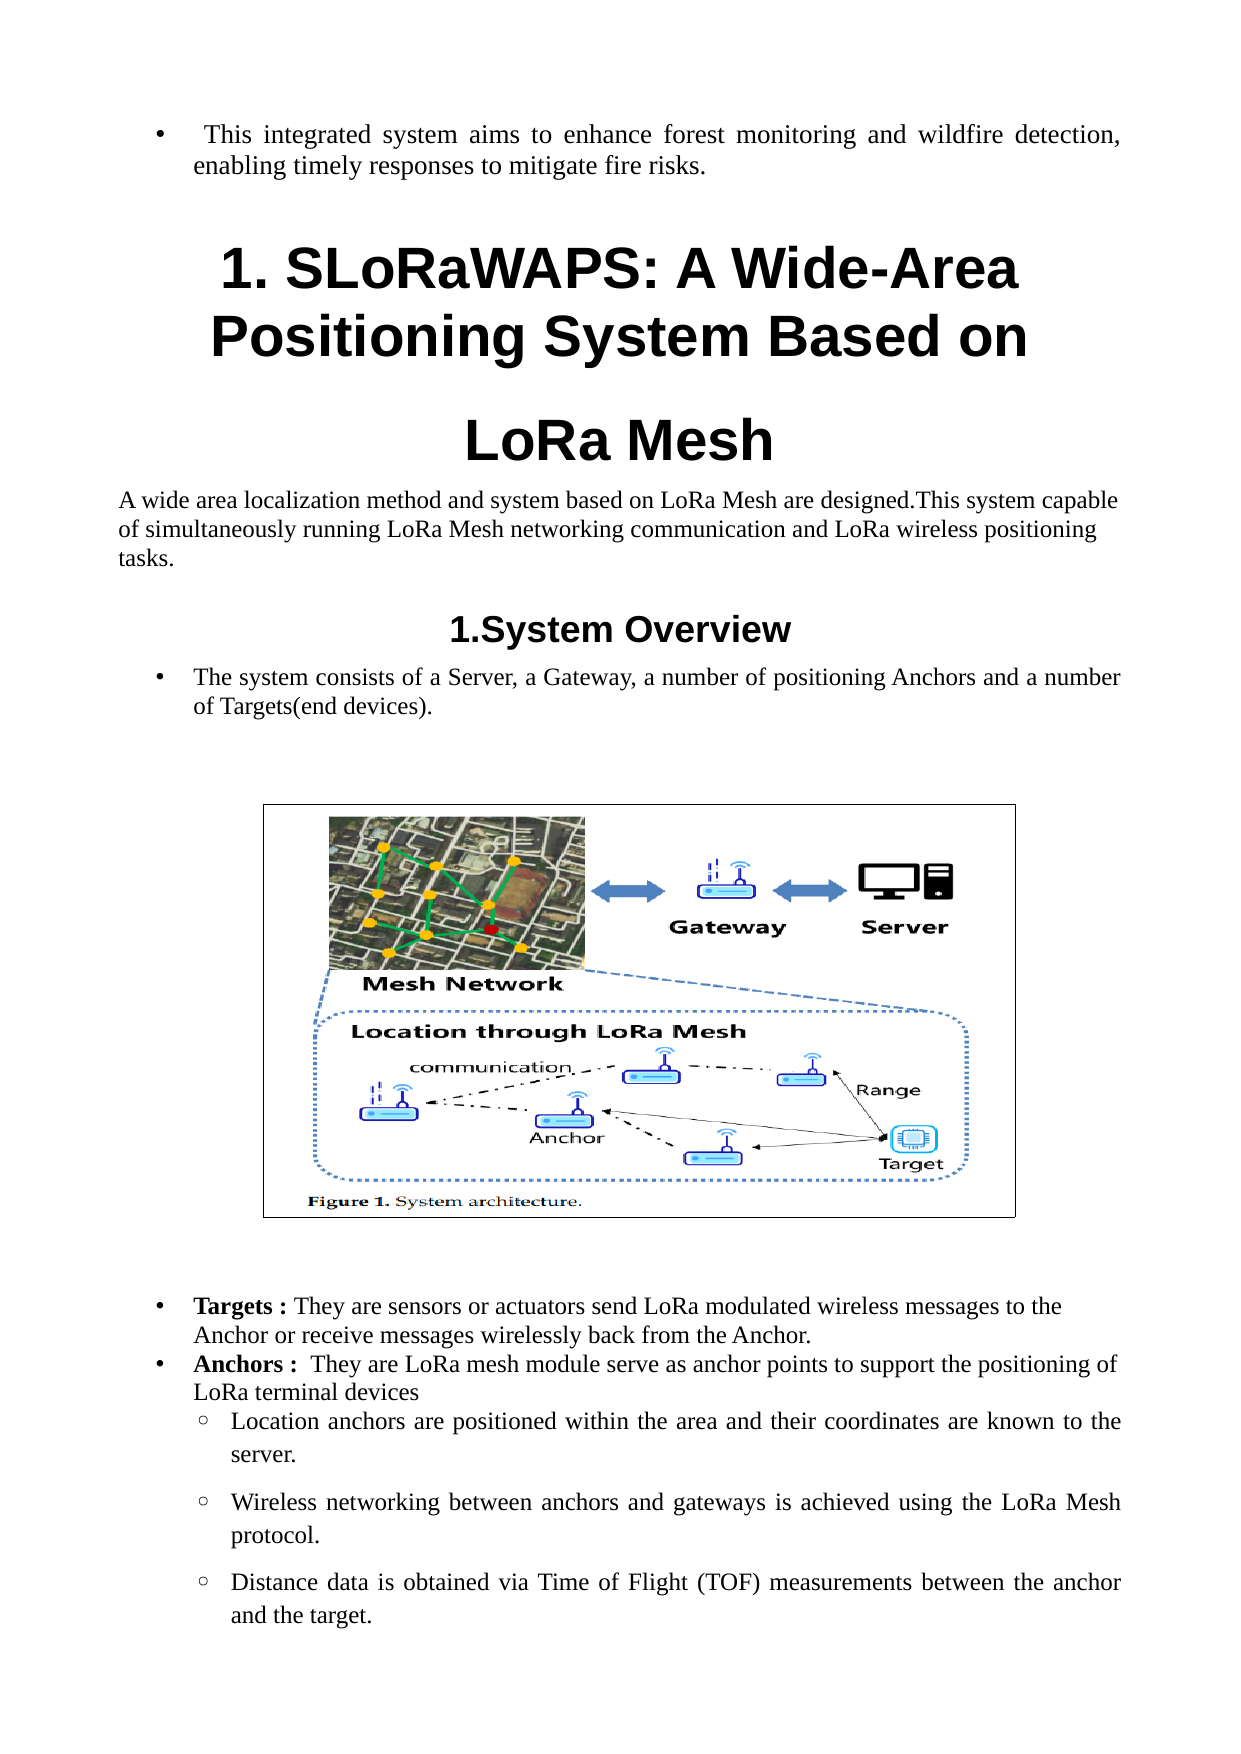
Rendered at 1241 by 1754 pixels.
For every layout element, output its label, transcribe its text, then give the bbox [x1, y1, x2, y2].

list Location anchors are positioned within the area and their coordinates are known to the server. [193, 1406, 1122, 1468]
list This integrated system aims to enhance forest monitoring and wildfire detection, enabling timely responses to mitigate fire risks. [156, 118, 1122, 181]
subtitle 1.System Overview [118, 607, 1122, 650]
picture [266, 807, 1012, 1214]
title 1. SLoRaWAPS: A Wide-Area Positioning System Based on [118, 234, 1122, 368]
list Targets : They are sensors or actuators send LoRa modulated wireless messages to the Anchor or receive messages wirelessly back from the Anchor. [156, 1291, 1122, 1349]
list Distance data is obtained via Time of Flight (TOF) measurements between the anchor and the target. [193, 1567, 1122, 1629]
list Wireless networking between anchors and gateways is achieved using the LoRa Mesh protocol. [193, 1487, 1122, 1548]
title LoRa Mesh [118, 406, 1122, 473]
text A wide area localization method and system based on LoRa Mesh are designed.This system capable of simultaneously running LoRa Mesh networking communication and LoRa wireless positioning tasks. [118, 486, 1122, 572]
list Anchors : They are LoRa mesh module serve as anchor points to support the positioning of LoRa terminal devices [156, 1349, 1122, 1406]
list The system consists of a Server, a Gateway, a number of positioning Anchors and a number of Targets(end devices). [156, 662, 1122, 720]
